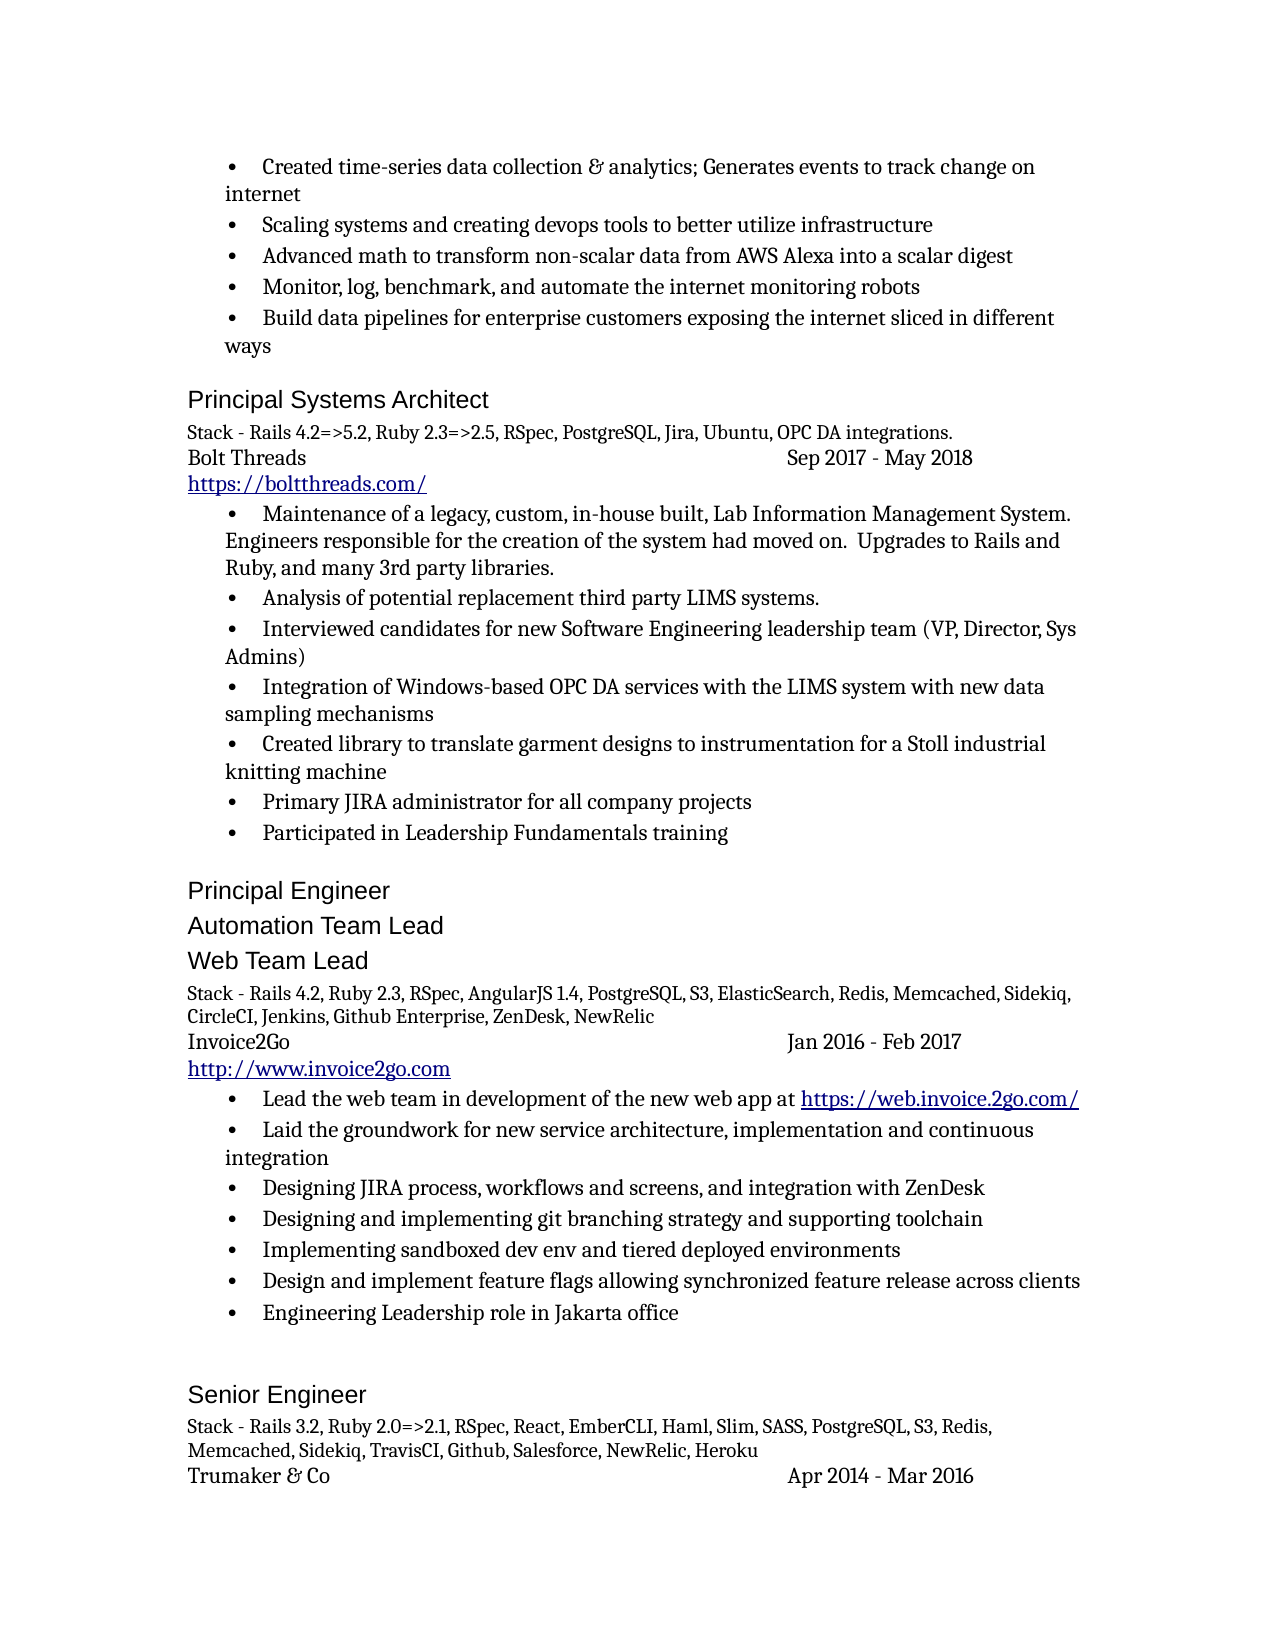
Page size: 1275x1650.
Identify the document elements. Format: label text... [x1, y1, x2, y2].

subtitle Senior Engineer [187, 1380, 1087, 1408]
list Implementing sandboxed dev env and tiered deployed environments [225, 1233, 1087, 1264]
text Stack - Rails 4.2, Ruby 2.3, RSpec, AngularJS 1.4, PostgreSQL, S3, ElasticSearch, Redis, Memcached, Sidekiq, CircleCI, Jenkins, Github Enterprise, ZenDesk, NewRelic [187, 981, 1087, 1029]
list Maintenance of a legacy, custom, in-house built, Lab Information Management System. Engineers responsible for the creation of the system had moved on. Upgrades to Rails and Ruby, and many 3rd party libraries. [225, 497, 1087, 581]
list Interviewed candidates for new Software Engineering leadership team (VP, Director, Sys Admins) [225, 612, 1087, 670]
text Stack - Rails 3.2, Ruby 2.0=>2.1, RSpec, React, EmberCLI, Haml, Slim, SASS, PostgreSQL, S3, Redis, Memcached, Sidekiq, TravisCI, Github, Salesforce, NewRelic, Heroku [187, 1415, 1087, 1463]
list Engineering Leadership role in Jakarta office [225, 1296, 1087, 1327]
list Analysis of potential replacement third party LIMS systems. [225, 581, 1087, 612]
text https://boltthreads.com/ [187, 471, 1087, 497]
list Laid the groundwork for new service architecture, implementation and continuous integration [225, 1113, 1087, 1171]
list Advanced math to transform non-scalar data from AWS Alexa into a scalar digest [225, 239, 1087, 270]
list Designing and implementing git branching strategy and supporting toolchain [225, 1202, 1087, 1233]
list Participated in Leadership Fundamentals training [225, 816, 1087, 847]
list Primary JIRA administrator for all company projects [225, 785, 1087, 816]
text Trumaker & Co Apr 2014 - Mar 2016 [187, 1463, 1087, 1489]
list Monitor, log, benchmark, and automate the internet monitoring robots [225, 270, 1087, 301]
subtitle Automation Team Lead [187, 911, 1087, 940]
subtitle Principal Systems Architect [187, 385, 1087, 414]
list Created library to translate garment designs to instrumentation for a Stoll industrial knitting machine [225, 727, 1087, 785]
list Scaling systems and creating devops tools to better utilize infrastructure [225, 208, 1087, 239]
list Build data pipelines for enterprise customers exposing the internet sliced in different ways [225, 301, 1087, 359]
list Integration of Windows-based OPC DA services with the LIMS system with new data sampling mechanisms [225, 670, 1087, 727]
list Design and implement feature flags allowing synchronized feature release across clients [225, 1264, 1087, 1296]
subtitle Web Team Lead [187, 946, 1087, 975]
text Invoice2Go Jan 2016 - Feb 2017 [187, 1029, 1087, 1056]
list Designing JIRA process, workflows and screens, and integration with ZenDesk [225, 1171, 1087, 1202]
subtitle Principal Engineer [187, 876, 1087, 905]
list Created time-series data collection & analytics; Generates events to track change on internet [225, 150, 1087, 208]
text Stack - Rails 4.2=>5.2, Ruby 2.3=>2.5, RSpec, PostgreSQL, Jira, Ubuntu, OPC DA integrations. [187, 420, 1087, 444]
text http://www.invoice2go.com [187, 1056, 1087, 1082]
list Lead the web team in development of the new web app at https://web.invoice.2go.com/ [225, 1082, 1087, 1113]
text Bolt Threads Sep 2017 - May 2018 [187, 444, 1087, 471]
